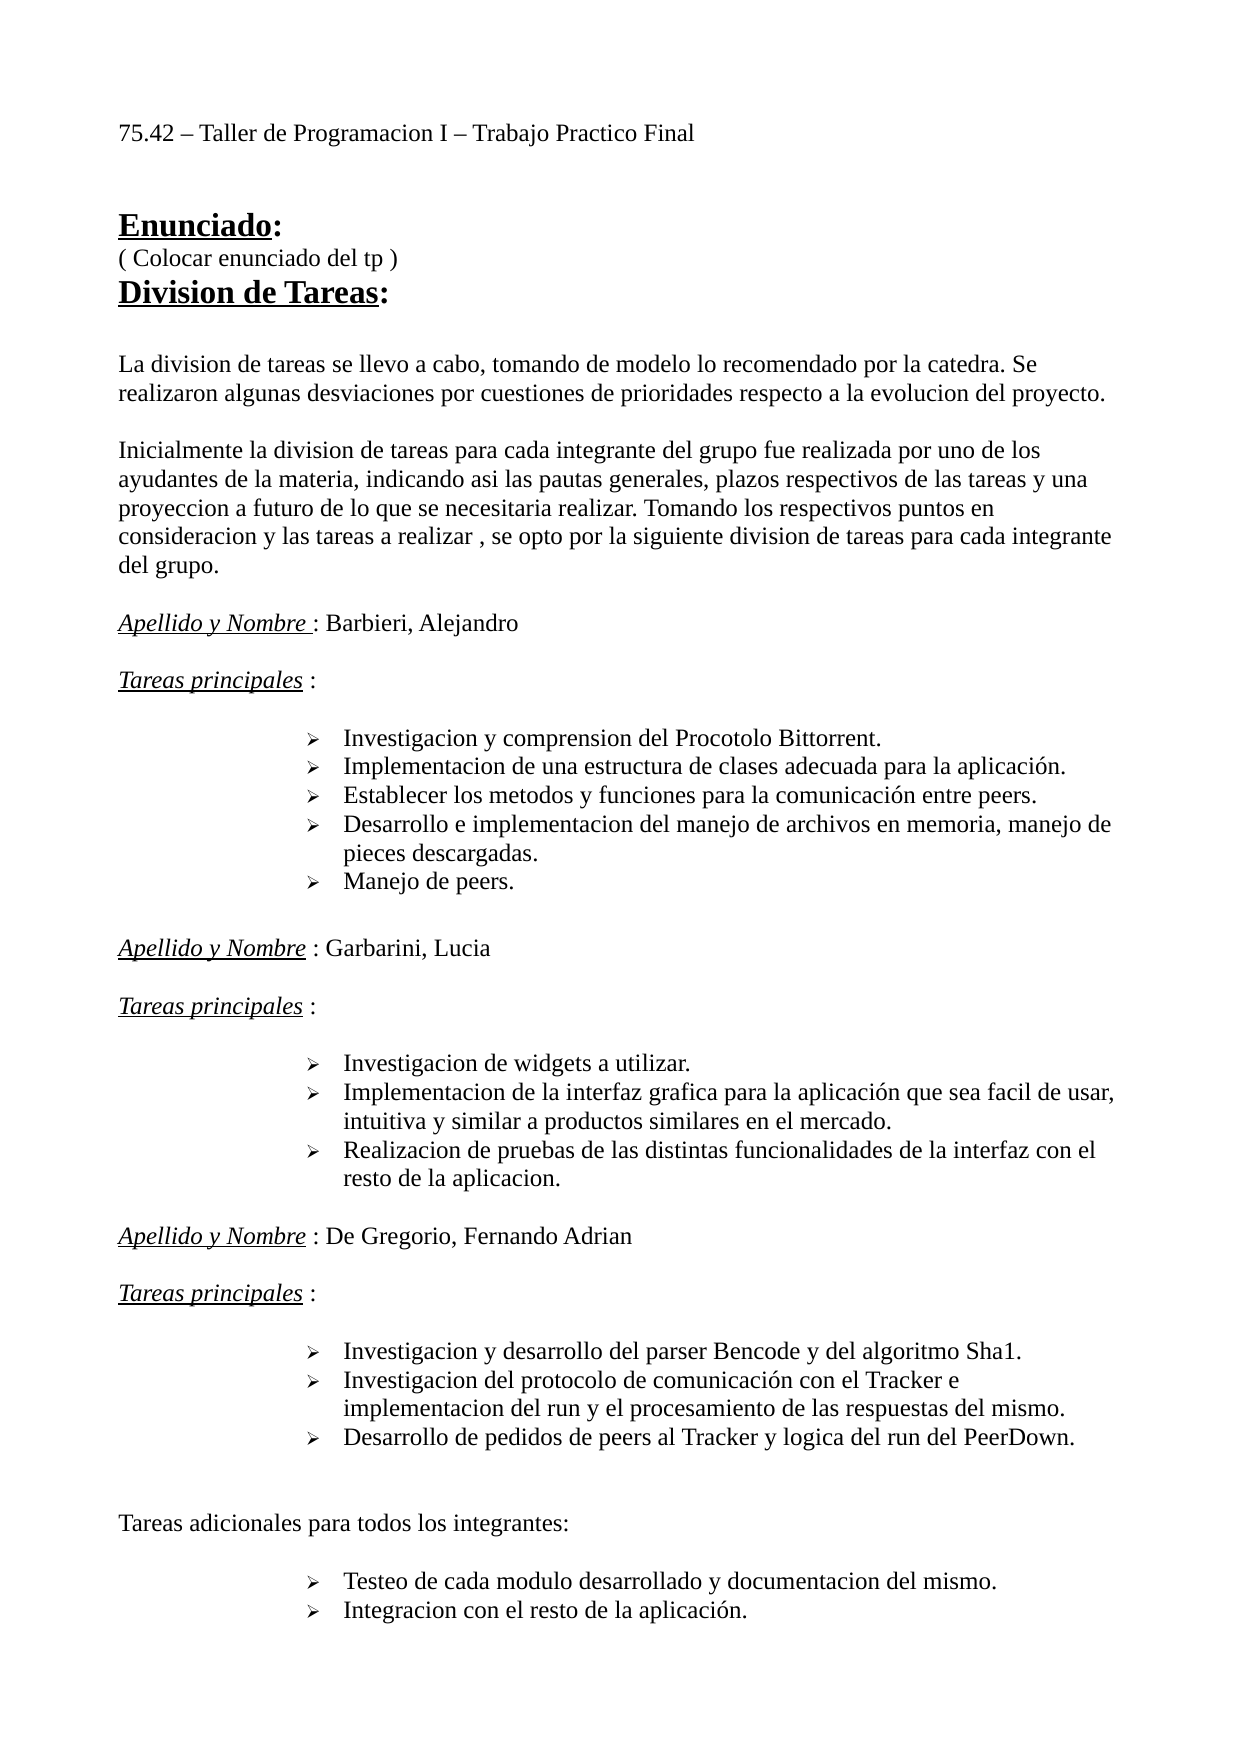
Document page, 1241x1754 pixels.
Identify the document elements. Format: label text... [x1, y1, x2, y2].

list Investigacion de widgets a utilizar. [306, 1048, 1122, 1077]
list Investigacion y desarrollo del parser Bencode y del algoritmo Sha1. [306, 1336, 1122, 1365]
list Integracion con el resto de la aplicación. [306, 1595, 1122, 1623]
text Enunciado: [118, 205, 1122, 243]
list Implementacion de la interfaz grafica para la aplicación que sea facil de usar, intuitiva y similar a productos similares en el mercado. [306, 1077, 1122, 1135]
list Testeo de cada modulo desarrollado y documentacion del mismo. [306, 1566, 1122, 1595]
list Investigacion y comprension del Procotolo Bittorrent. [306, 723, 1122, 751]
text Tareas adicionales para todos los integrantes: [118, 1508, 1122, 1537]
text Tareas principales : [118, 991, 1122, 1020]
text Apellido y Nombre : Barbieri, Alejandro [118, 608, 1122, 636]
list Investigacion del protocolo de comunicación con el Tracker e implementacion del run y el procesamiento de las respuestas del mismo. [306, 1365, 1122, 1422]
text Division de Tareas: [118, 272, 1122, 311]
text Tareas principales : [118, 1278, 1122, 1307]
list Desarrollo de pedidos de peers al Tracker y logica del run del PeerDown. [306, 1422, 1122, 1451]
text La division de tareas se llevo a cabo, tomando de modelo lo recomendado por la catedra. Se realizaron algunas desviaciones por cuestiones de prioridades respecto a la evolucion del proyecto. [118, 349, 1122, 406]
text Apellido y Nombre : Garbarini, Lucia [118, 933, 1122, 962]
list Manejo de peers. [306, 866, 1122, 895]
text Tareas principales : [118, 665, 1122, 694]
text Apellido y Nombre : De Gregorio, Fernando Adrian [118, 1221, 1122, 1250]
text Inicialmente la division de tareas para cada integrante del grupo fue realizada por uno de los ayudantes de la materia, indicando asi las pautas generales, plazos respectivos de las tareas y una proyeccion a futuro de lo que se necesitaria realizar. Tomando los respectivos puntos en consideracion y las tareas a realizar , se opto por la siguiente division de tareas para cada integrante del grupo. [118, 435, 1122, 579]
text ( Colocar enunciado del tp ) [118, 243, 1122, 272]
list Realizacion de pruebas de las distintas funcionalidades de la interfaz con el resto de la aplicacion. [306, 1135, 1122, 1192]
list Implementacion de una estructura de clases adecuada para la aplicación. [306, 751, 1122, 780]
list Desarrollo e implementacion del manejo de archivos en memoria, manejo de pieces descargadas. [306, 809, 1122, 866]
list Establecer los metodos y funciones para la comunicación entre peers. [306, 780, 1122, 809]
